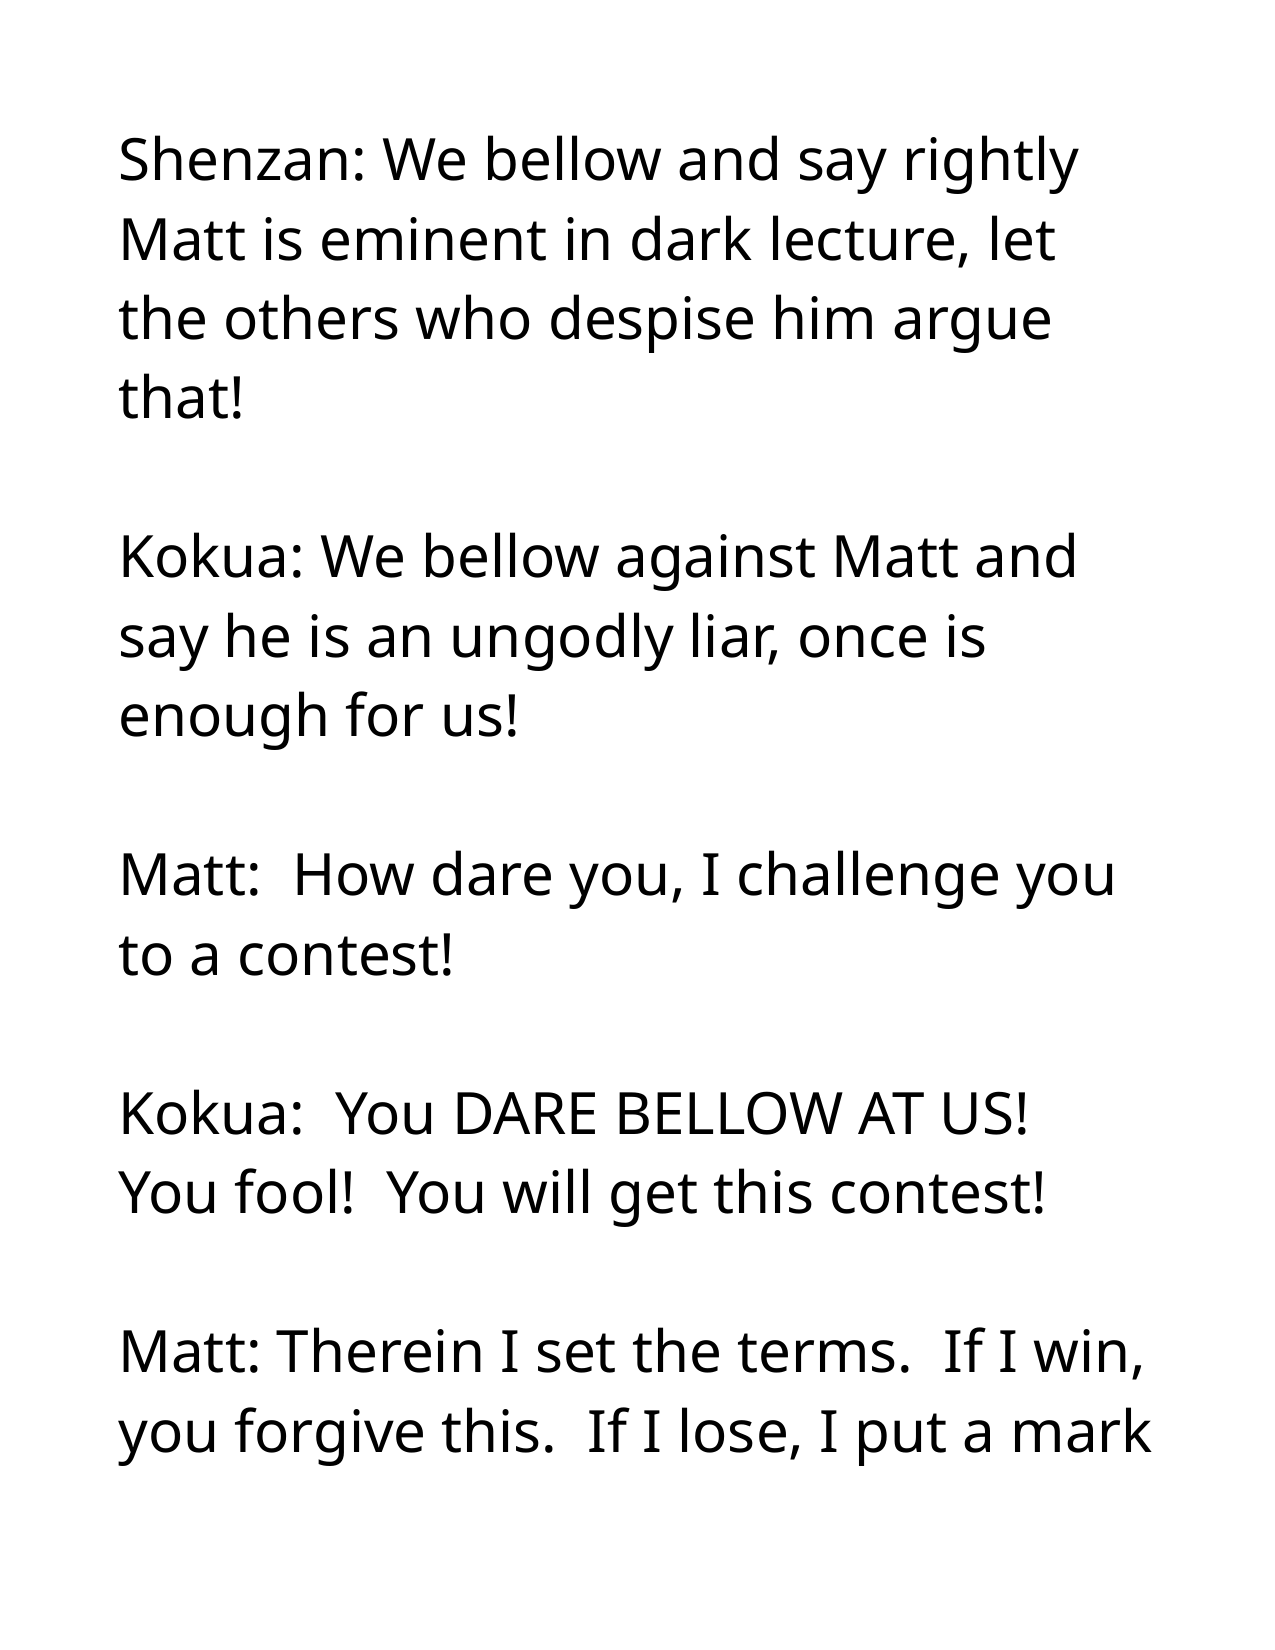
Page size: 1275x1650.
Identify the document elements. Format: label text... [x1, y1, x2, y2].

text Kokua: We bellow against Matt and say he is an ungodly liar, once is enough for us! [118, 516, 1157, 754]
text Kokua: You DARE BELLOW AT US! You fool! You will get this contest! [118, 1072, 1157, 1231]
text Matt: How dare you, I challenge you to a contest! [118, 833, 1157, 992]
text Matt: Therein I set the terms. If I win, you forgive this. If I lose, I put a mark [118, 1310, 1157, 1469]
text Shenzan: We bellow and say rightly Matt is eminent in dark lecture, let the others who despise him argue that! [118, 118, 1157, 436]
